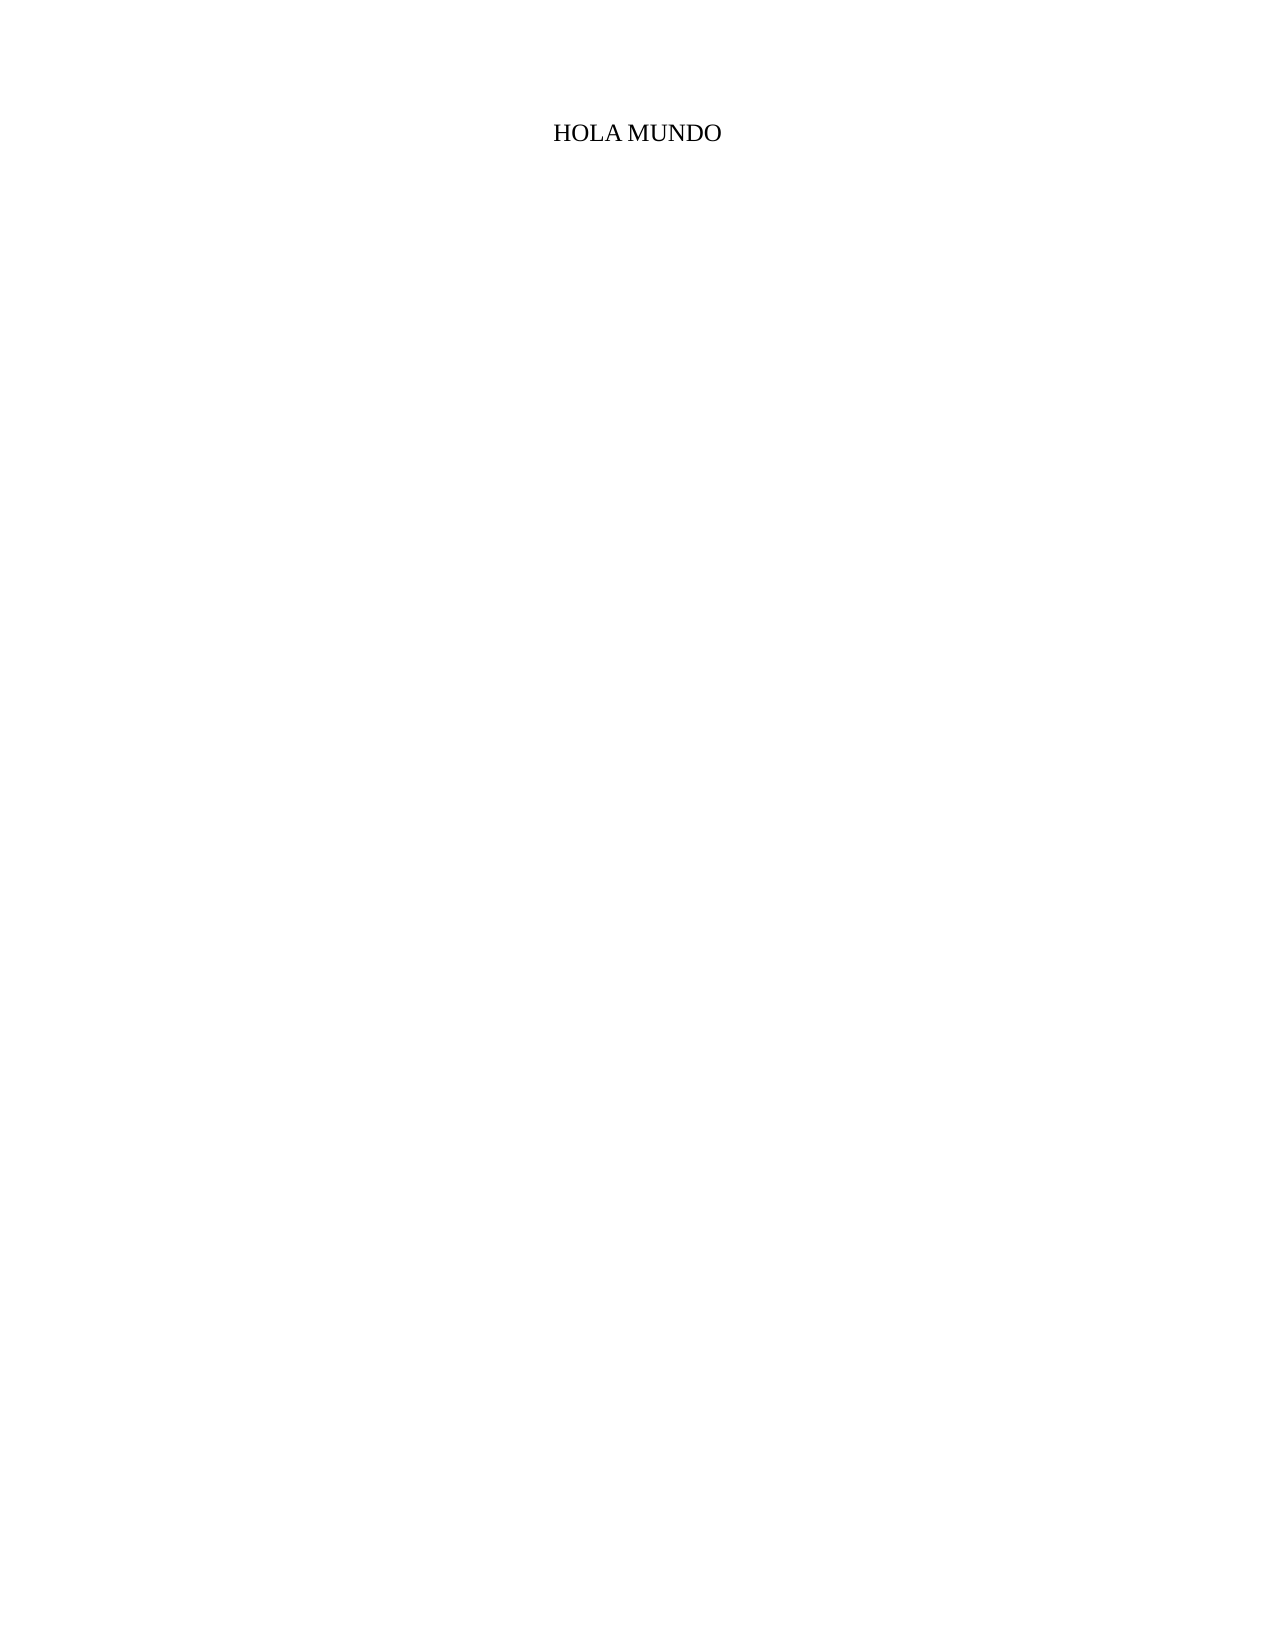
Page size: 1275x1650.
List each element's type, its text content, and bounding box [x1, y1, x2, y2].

text HOLA MUNDO [118, 118, 1157, 147]
